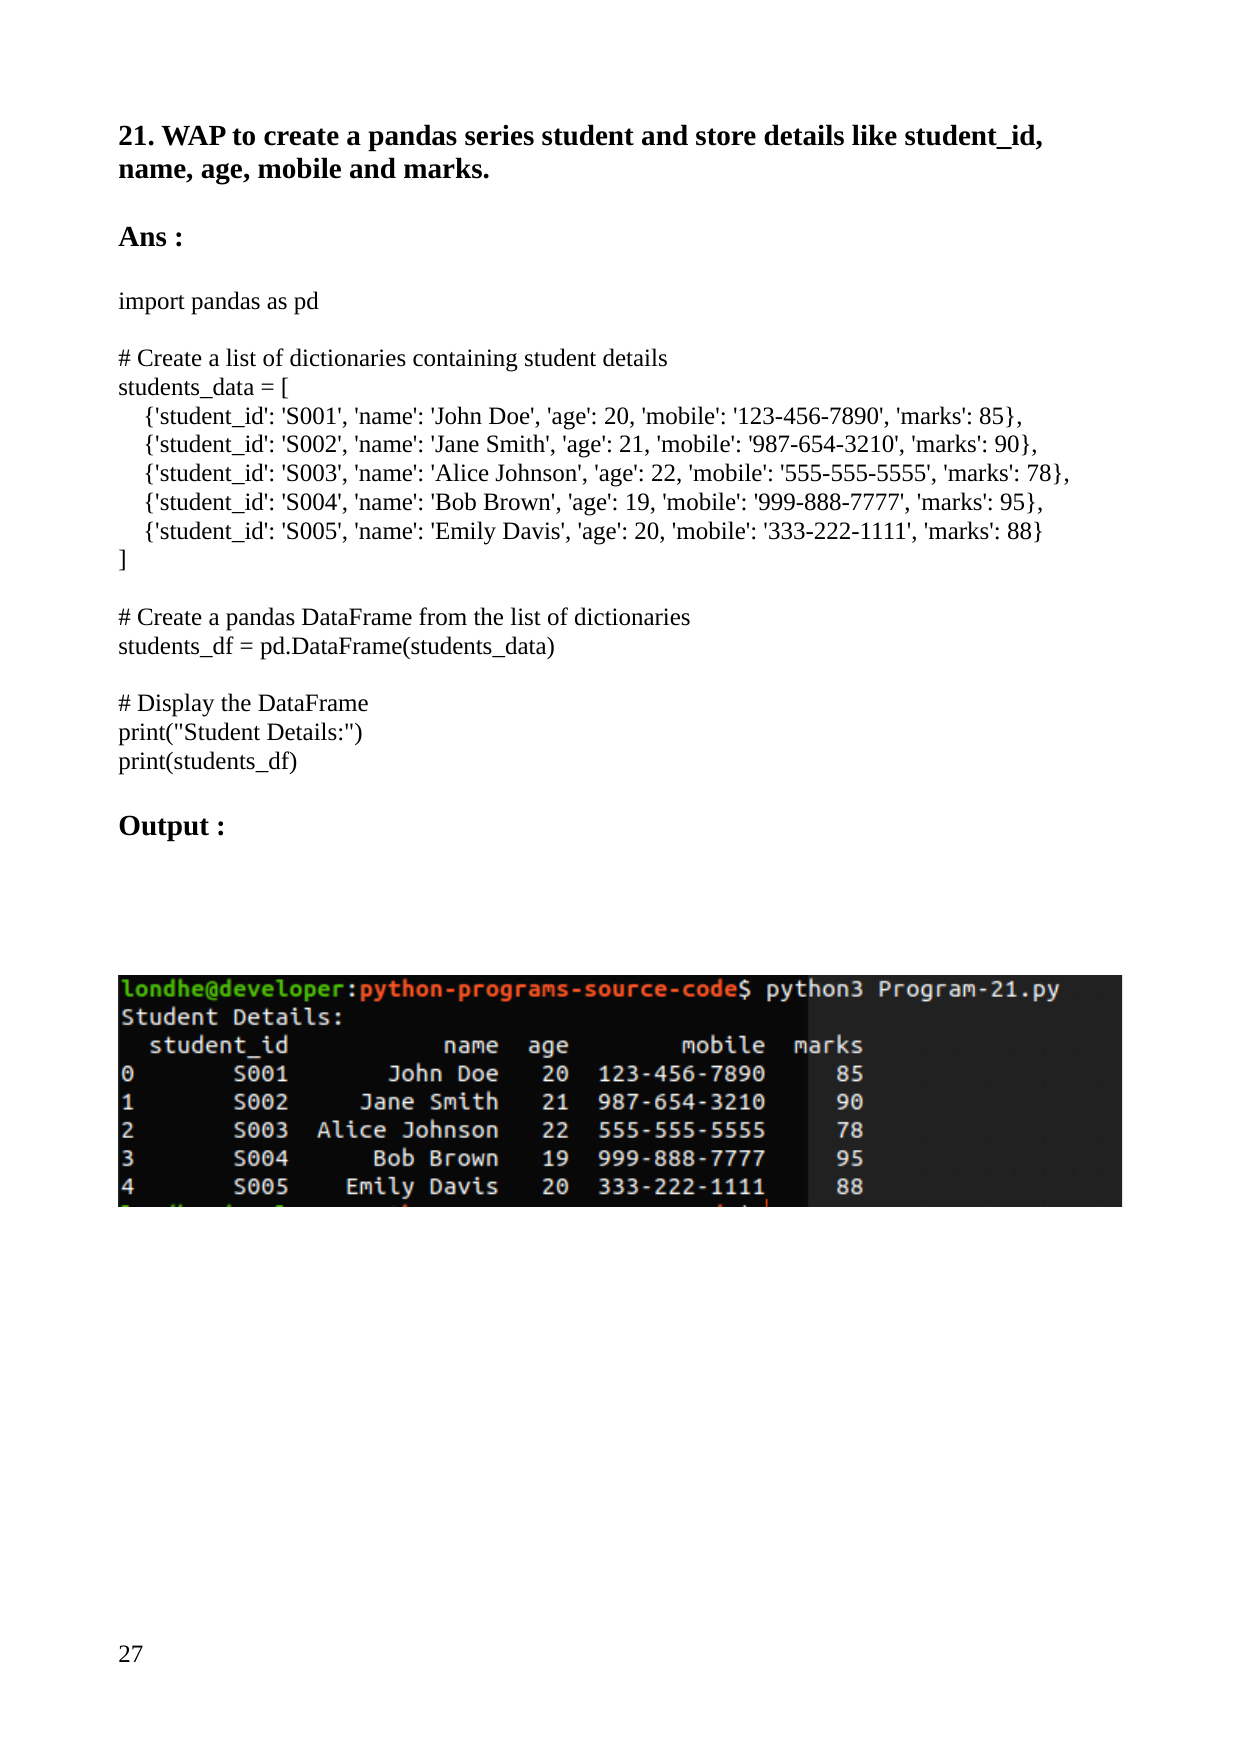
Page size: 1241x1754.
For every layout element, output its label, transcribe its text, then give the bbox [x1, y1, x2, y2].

text # Display the DataFrame [118, 688, 1122, 717]
text # Create a list of dictionaries containing student details [118, 343, 1122, 372]
text {'student_id': 'S001', 'name': 'John Doe', 'age': 20, 'mobile': '123-456-7890', 'marks': 85}, [118, 401, 1122, 429]
text {'student_id': 'S004', 'name': 'Bob Brown', 'age': 19, 'mobile': '999-888-7777', 'marks': 95}, [118, 487, 1122, 516]
text print(students_df) [118, 746, 1122, 774]
text Output : [118, 808, 1122, 842]
text students_df = pd.DataFrame(students_data) [118, 631, 1122, 659]
picture [118, 975, 1123, 1207]
text ] [118, 544, 1122, 573]
text print("Student Details:") [118, 717, 1122, 746]
text Ans : [118, 219, 1122, 252]
text {'student_id': 'S003', 'name': 'Alice Johnson', 'age': 22, 'mobile': '555-555-5555', 'marks': 78}, [118, 458, 1122, 487]
text 21. WAP to create a pandas series student and store details like student_id, name, age, mobile and marks. [118, 118, 1122, 185]
text # Create a pandas DataFrame from the list of dictionaries [118, 602, 1122, 631]
text students_data = [ [118, 372, 1122, 401]
text {'student_id': 'S002', 'name': 'Jane Smith', 'age': 21, 'mobile': '987-654-3210', 'marks': 90}, [118, 429, 1122, 458]
text {'student_id': 'S005', 'name': 'Emily Davis', 'age': 20, 'mobile': '333-222-1111', 'marks': 88} [118, 516, 1122, 544]
text import pandas as pd [118, 286, 1122, 314]
